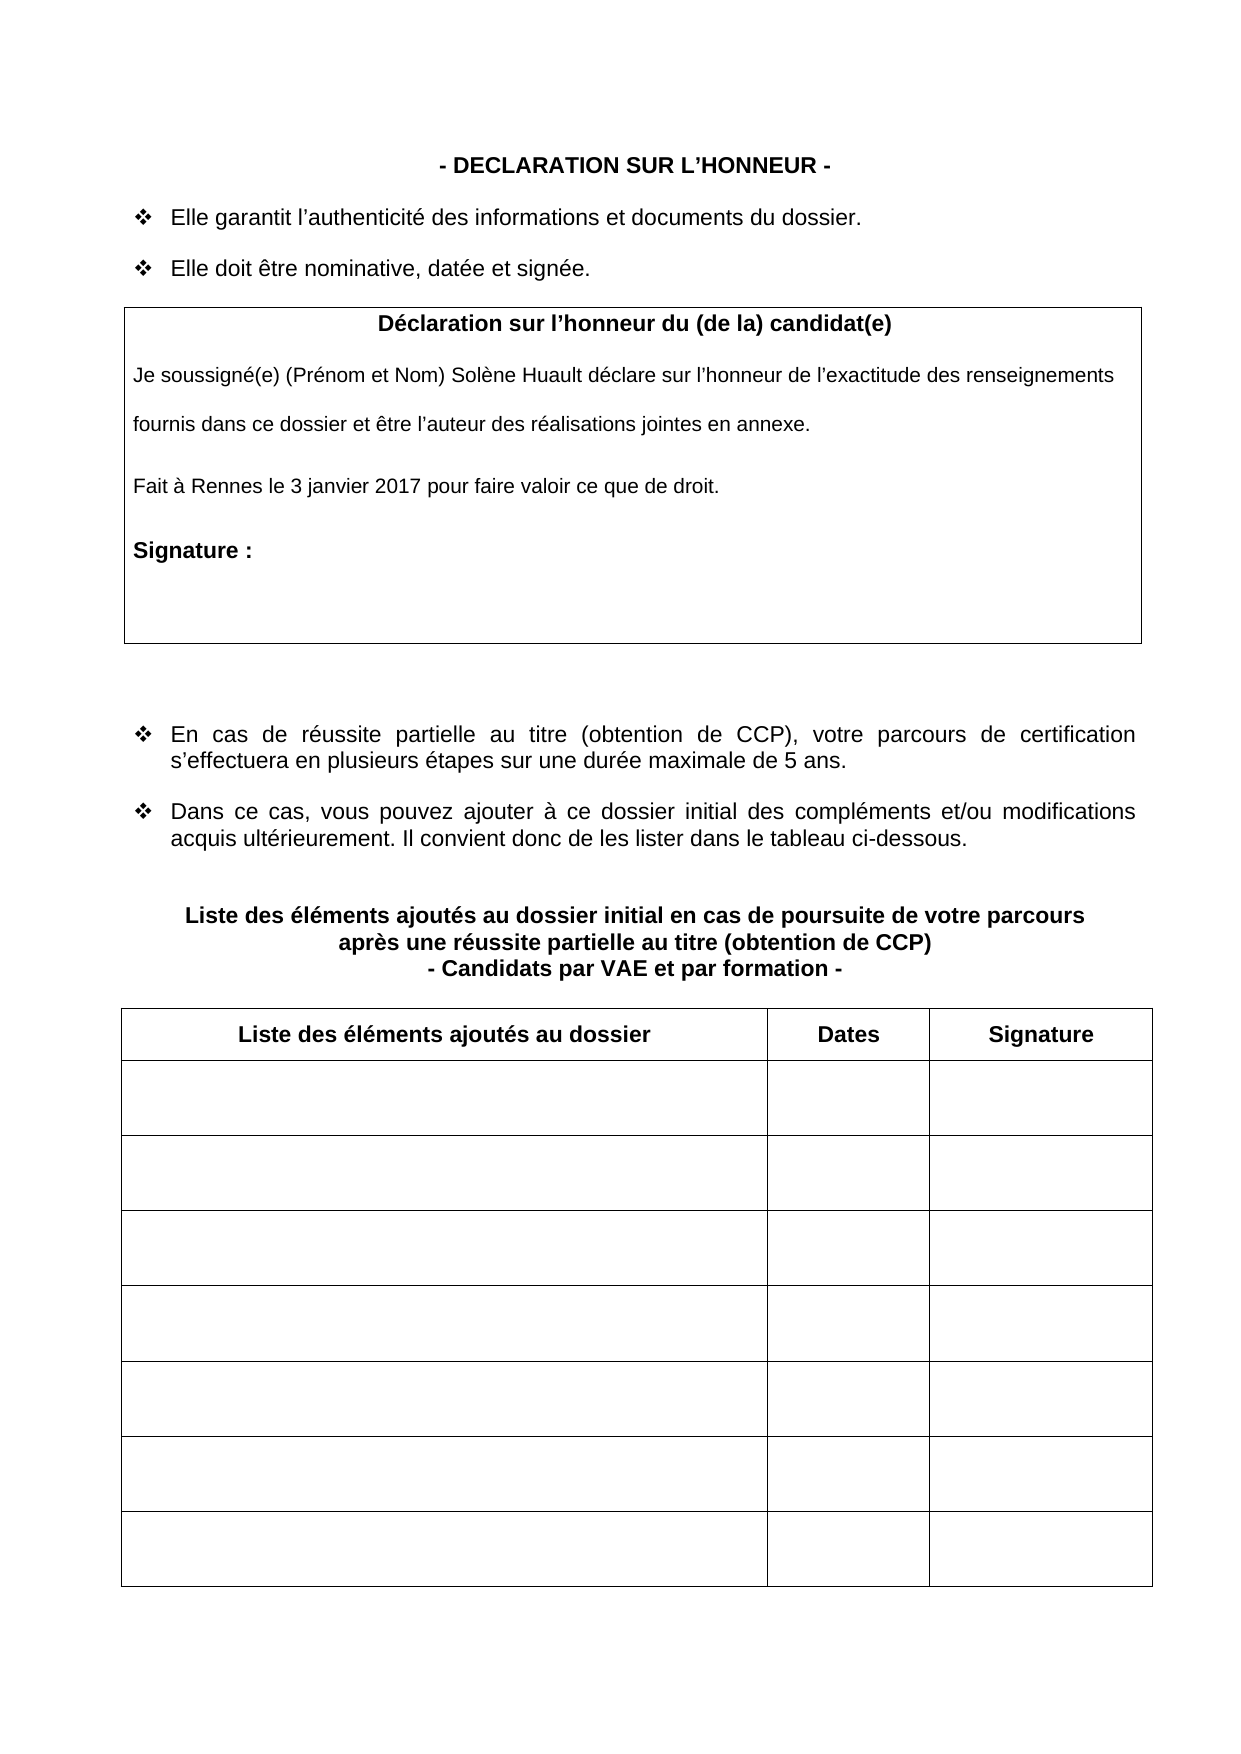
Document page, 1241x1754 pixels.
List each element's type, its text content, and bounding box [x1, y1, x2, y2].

table_cell [768, 1211, 929, 1285]
list Elle doit être nominative, datée et signée. [133, 255, 1137, 282]
table_cell [122, 1136, 767, 1210]
text - Candidats par VAE et par formation - [133, 955, 1137, 981]
table_cell [930, 1437, 1152, 1511]
table_cell [122, 1362, 767, 1436]
table_header Liste des éléments ajoutés au dossier [122, 1009, 767, 1060]
table_cell [930, 1136, 1152, 1210]
table_cell [930, 1211, 1152, 1285]
table_cell [768, 1362, 929, 1436]
text - DECLARATION sur l’honneur - [133, 152, 1137, 179]
table_cell [122, 1061, 767, 1135]
table_cell [122, 1286, 767, 1361]
table_cell [122, 1211, 767, 1285]
table_header Signature [930, 1009, 1152, 1060]
list Elle garantit l’authenticité des informations et documents du dossier. [133, 204, 1137, 230]
table_cell [122, 1512, 767, 1586]
text après une réussite partielle au titre (obtention de CCP) [133, 929, 1137, 955]
table_cell [930, 1362, 1152, 1436]
table_cell [122, 1437, 767, 1511]
text Liste des éléments ajoutés au dossier initial en cas de poursuite de votre parcours [133, 902, 1137, 929]
table_cell [768, 1437, 929, 1511]
table_cell [930, 1286, 1152, 1361]
table_cell [768, 1061, 929, 1135]
table_header Dates [768, 1009, 929, 1060]
table_cell [930, 1061, 1152, 1135]
text Déclaration sur l’honneur du (de la) candidat(e) [125, 308, 1141, 336]
text Fait à Rennes le 3 janvier 2017 pour faire valoir ce que de droit. [125, 469, 1141, 498]
table_cell [768, 1512, 929, 1586]
table_cell [930, 1512, 1152, 1586]
table_cell [768, 1136, 929, 1210]
text Je soussigné(e) (Prénom et Nom) Solène Huault déclare sur l’honneur de l’exactitude des renseignements fournis dans ce dossier et être l’auteur des réalisations jointes en annexe. [125, 358, 1141, 435]
table_cell [768, 1286, 929, 1361]
list En cas de réussite partielle au titre (obtention de CCP), votre parcours de certification s’effectuera en plusieurs étapes sur une durée maximale de 5 ans. [133, 721, 1137, 773]
list Dans ce cas, vous pouvez ajouter à ce dossier initial des compléments et/ou modifications acquis ultérieurement. Il convient donc de les lister dans le tableau ci-dessous. [133, 798, 1137, 851]
text Signature : [125, 534, 1141, 563]
